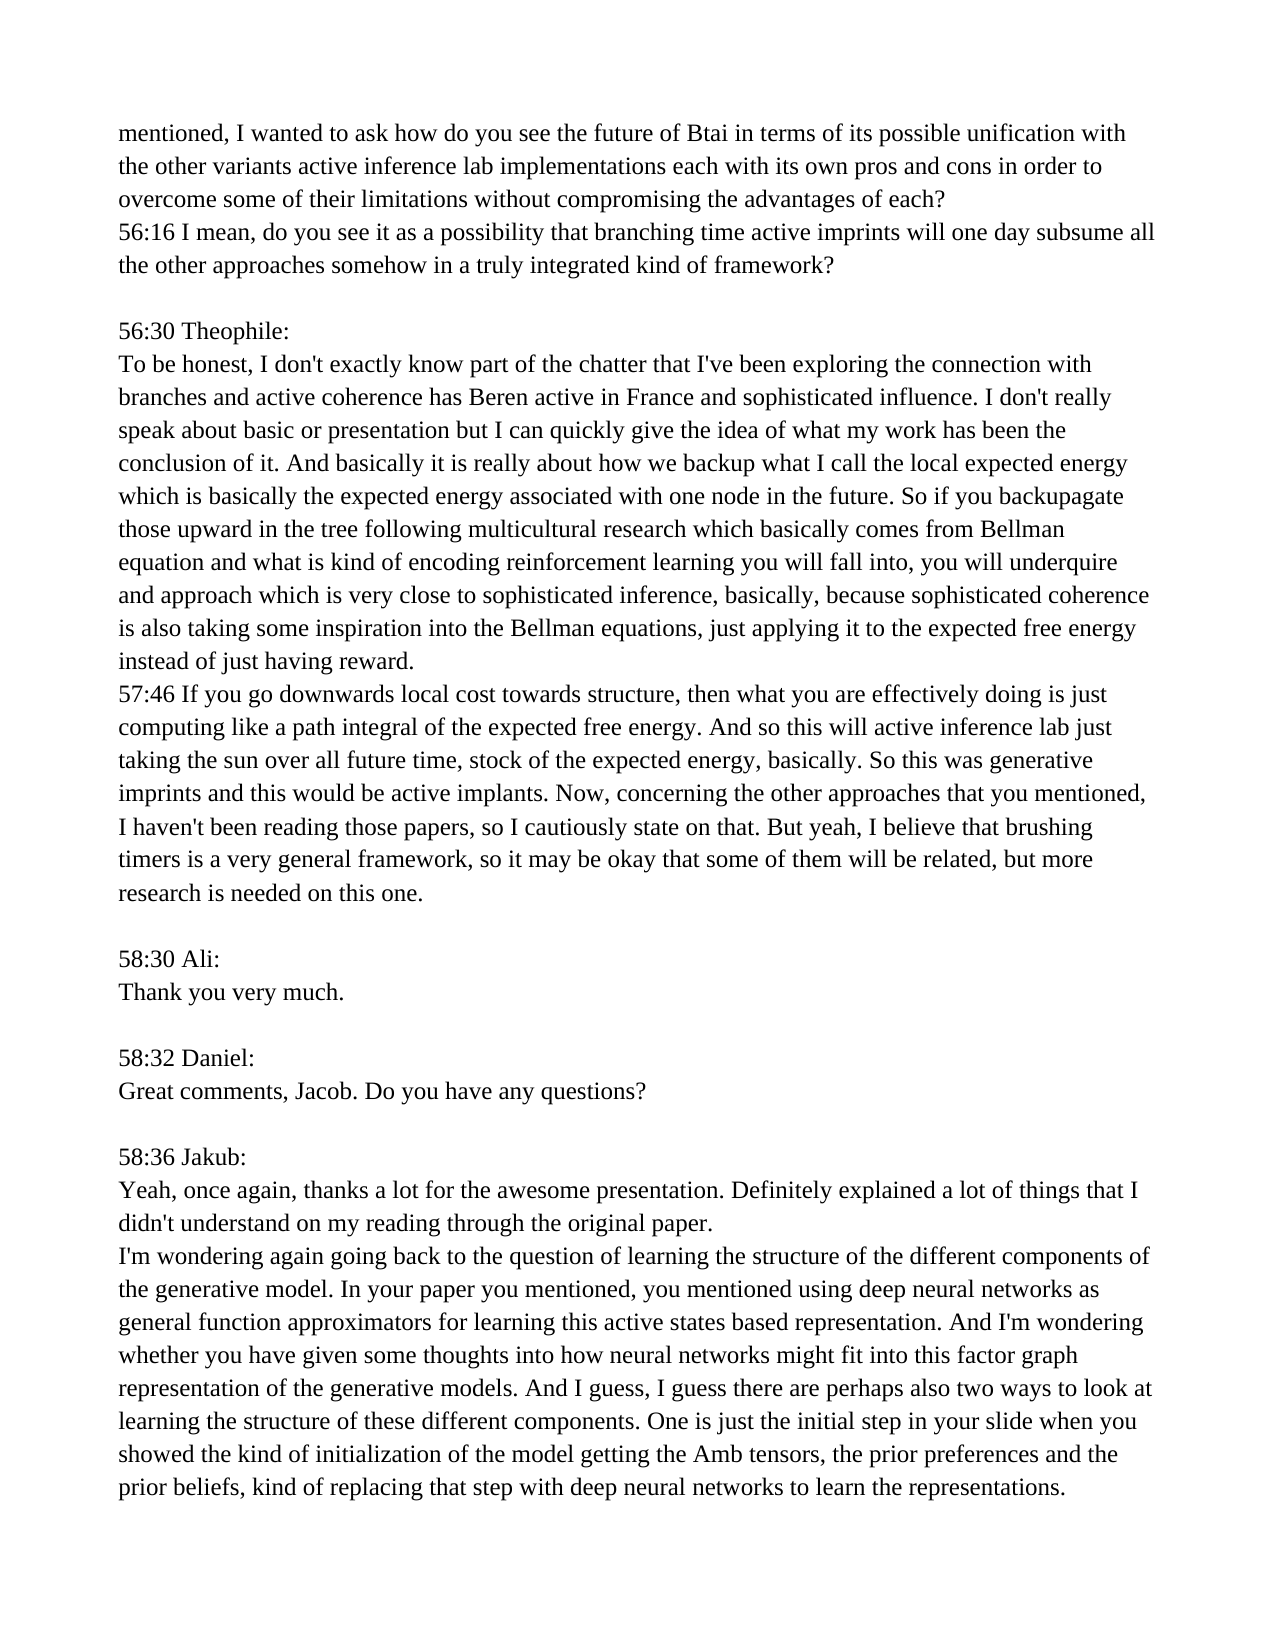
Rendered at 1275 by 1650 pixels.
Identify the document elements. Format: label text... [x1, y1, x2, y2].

text 56:30 Theophile: [118, 316, 1157, 345]
text Yeah, once again, thanks a lot for the awesome presentation. Definitely explained a lot of things that I didn't understand on my reading through the original paper. [118, 1175, 1157, 1237]
text 58:36 Jakub: [118, 1142, 1157, 1171]
text To be honest, I don't exactly know part of the chatter that I've been exploring the connection with branches and active coherence has Beren active in France and sophisticated influence. I don't really speak about basic or presentation but I can quickly give the idea of what my work has been the conclusion of it. And basically it is really about how we backup what I call the local expected energy which is basically the expected energy associated with one node in the future. So if you backupagate those upward in the tree following multicultural research which basically comes from Bellman equation and what is kind of encoding reinforcement learning you will fall into, you will underquire and approach which is very close to sophisticated inference, basically, because sophisticated coherence is also taking some inspiration into the Bellman equations, just applying it to the expected free energy instead of just having reward. [118, 349, 1157, 675]
text mentioned, I wanted to ask how do you see the future of Btai in terms of its possible unification with the other variants active inference lab implementations each with its own pros and cons in order to overcome some of their limitations without compromising the advantages of each? [118, 118, 1157, 213]
text 58:32 Daniel: [118, 1043, 1157, 1071]
text 57:46 If you go downwards local cost towards structure, then what you are effectively doing is just computing like a path integral of the expected free energy. And so this will active inference lab just taking the sun over all future time, stock of the expected energy, basically. So this was generative imprints and this would be active implants. Now, concerning the other approaches that you mentioned, I haven't been reading those papers, so I cautiously state on that. But yeah, I believe that brushing timers is a very general framework, so it may be okay that some of them will be related, but more research is needed on this one. [118, 679, 1157, 906]
text I'm wondering again going back to the question of learning the structure of the different components of the generative model. In your paper you mentioned, you mentioned using deep neural networks as general function approximators for learning this active states based representation. And I'm wondering whether you have given some thoughts into how neural networks might fit into this factor graph representation of the generative models. And I guess, I guess there are perhaps also two ways to look at learning the structure of these different components. One is just the initial step in your slide when you showed the kind of initialization of the model getting the Amb tensors, the prior preferences and the prior beliefs, kind of replacing that step with deep neural networks to learn the representations. [118, 1241, 1157, 1501]
text 56:16 I mean, do you see it as a possibility that branching time active imprints will one day subsume all the other approaches somehow in a truly integrated kind of framework? [118, 217, 1157, 279]
text Great comments, Jacob. Do you have any questions? [118, 1076, 1157, 1104]
text 58:30 Ali: [118, 944, 1157, 972]
text Thank you very much. [118, 977, 1157, 1005]
